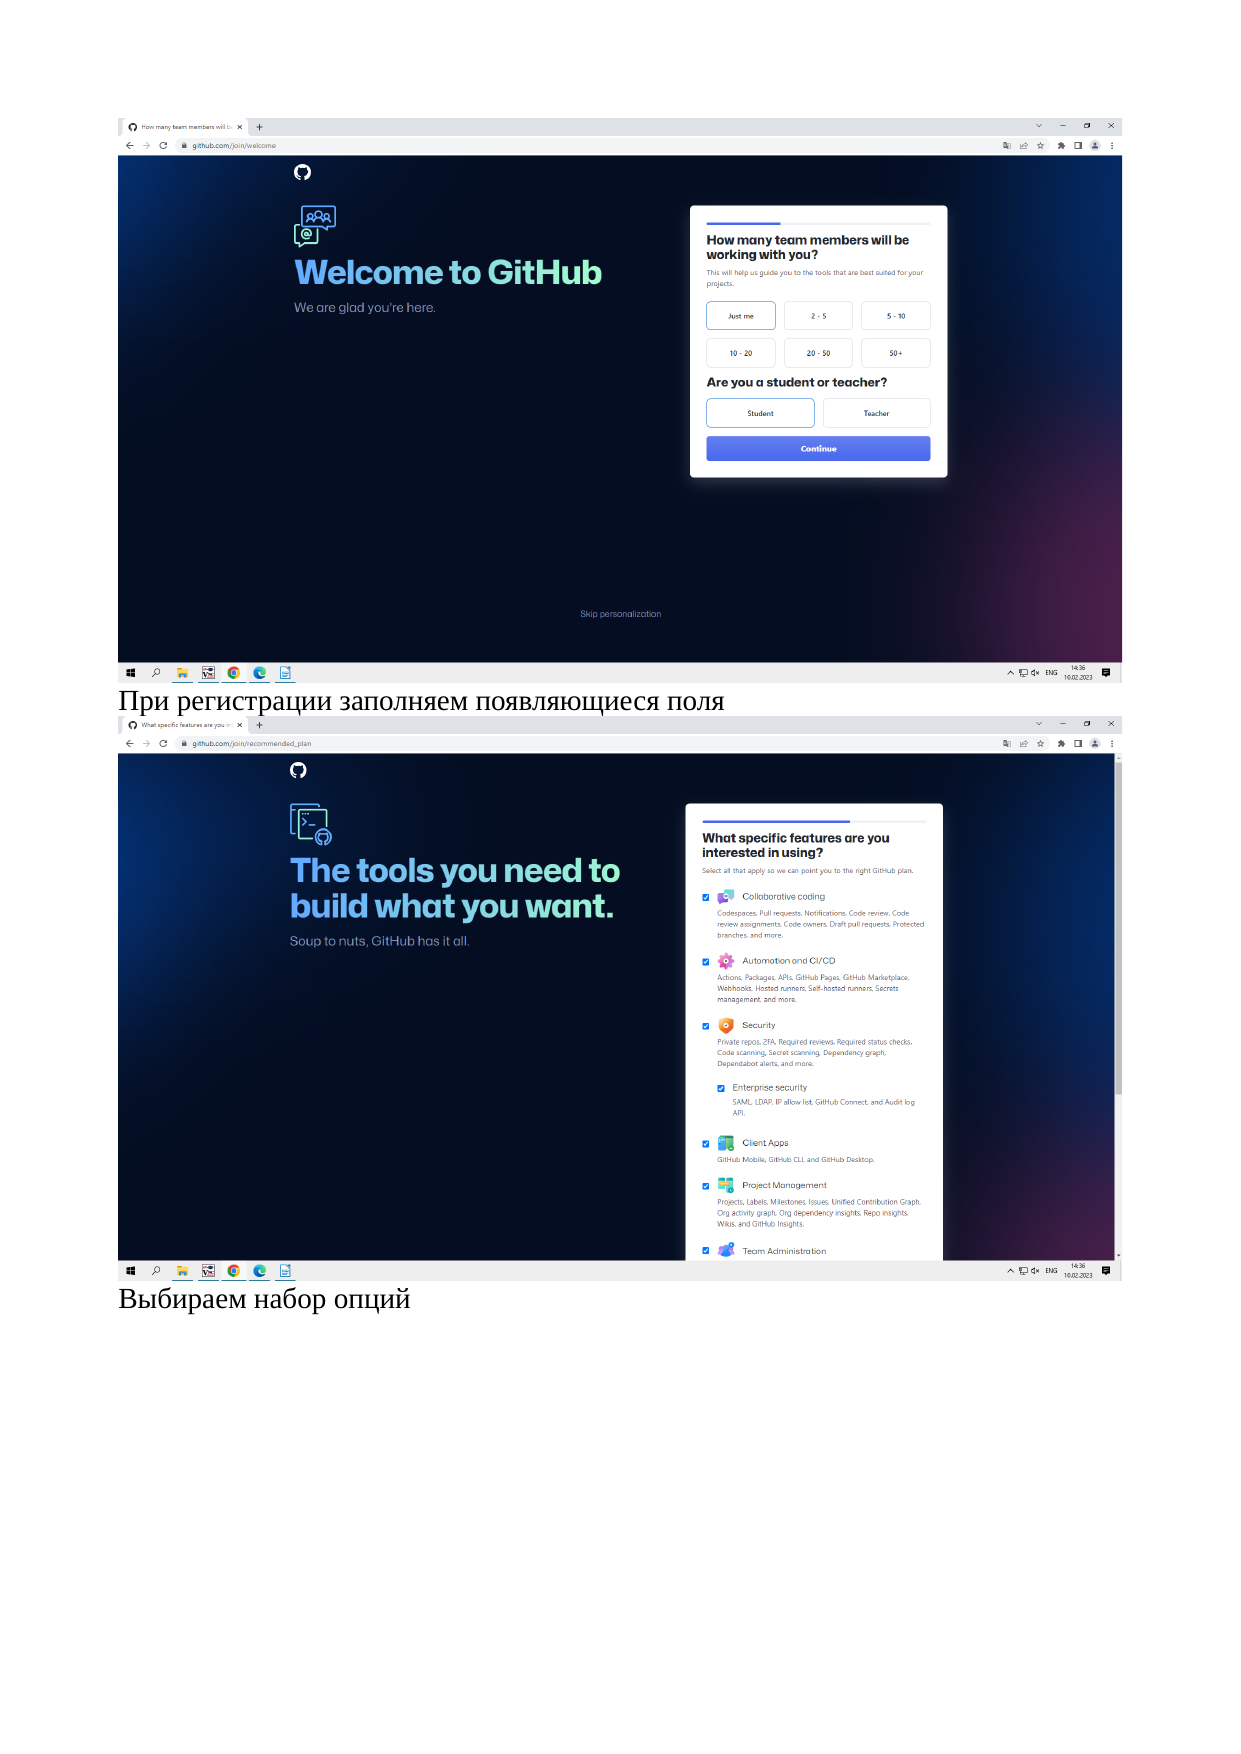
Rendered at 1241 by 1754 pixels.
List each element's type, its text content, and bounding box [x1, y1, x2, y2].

picture [118, 118, 1123, 683]
picture [118, 716, 1123, 1281]
text Выбираем набор опций [118, 1281, 1122, 1314]
text При регистрации заполняем появляющиеся поля [118, 683, 1122, 716]
